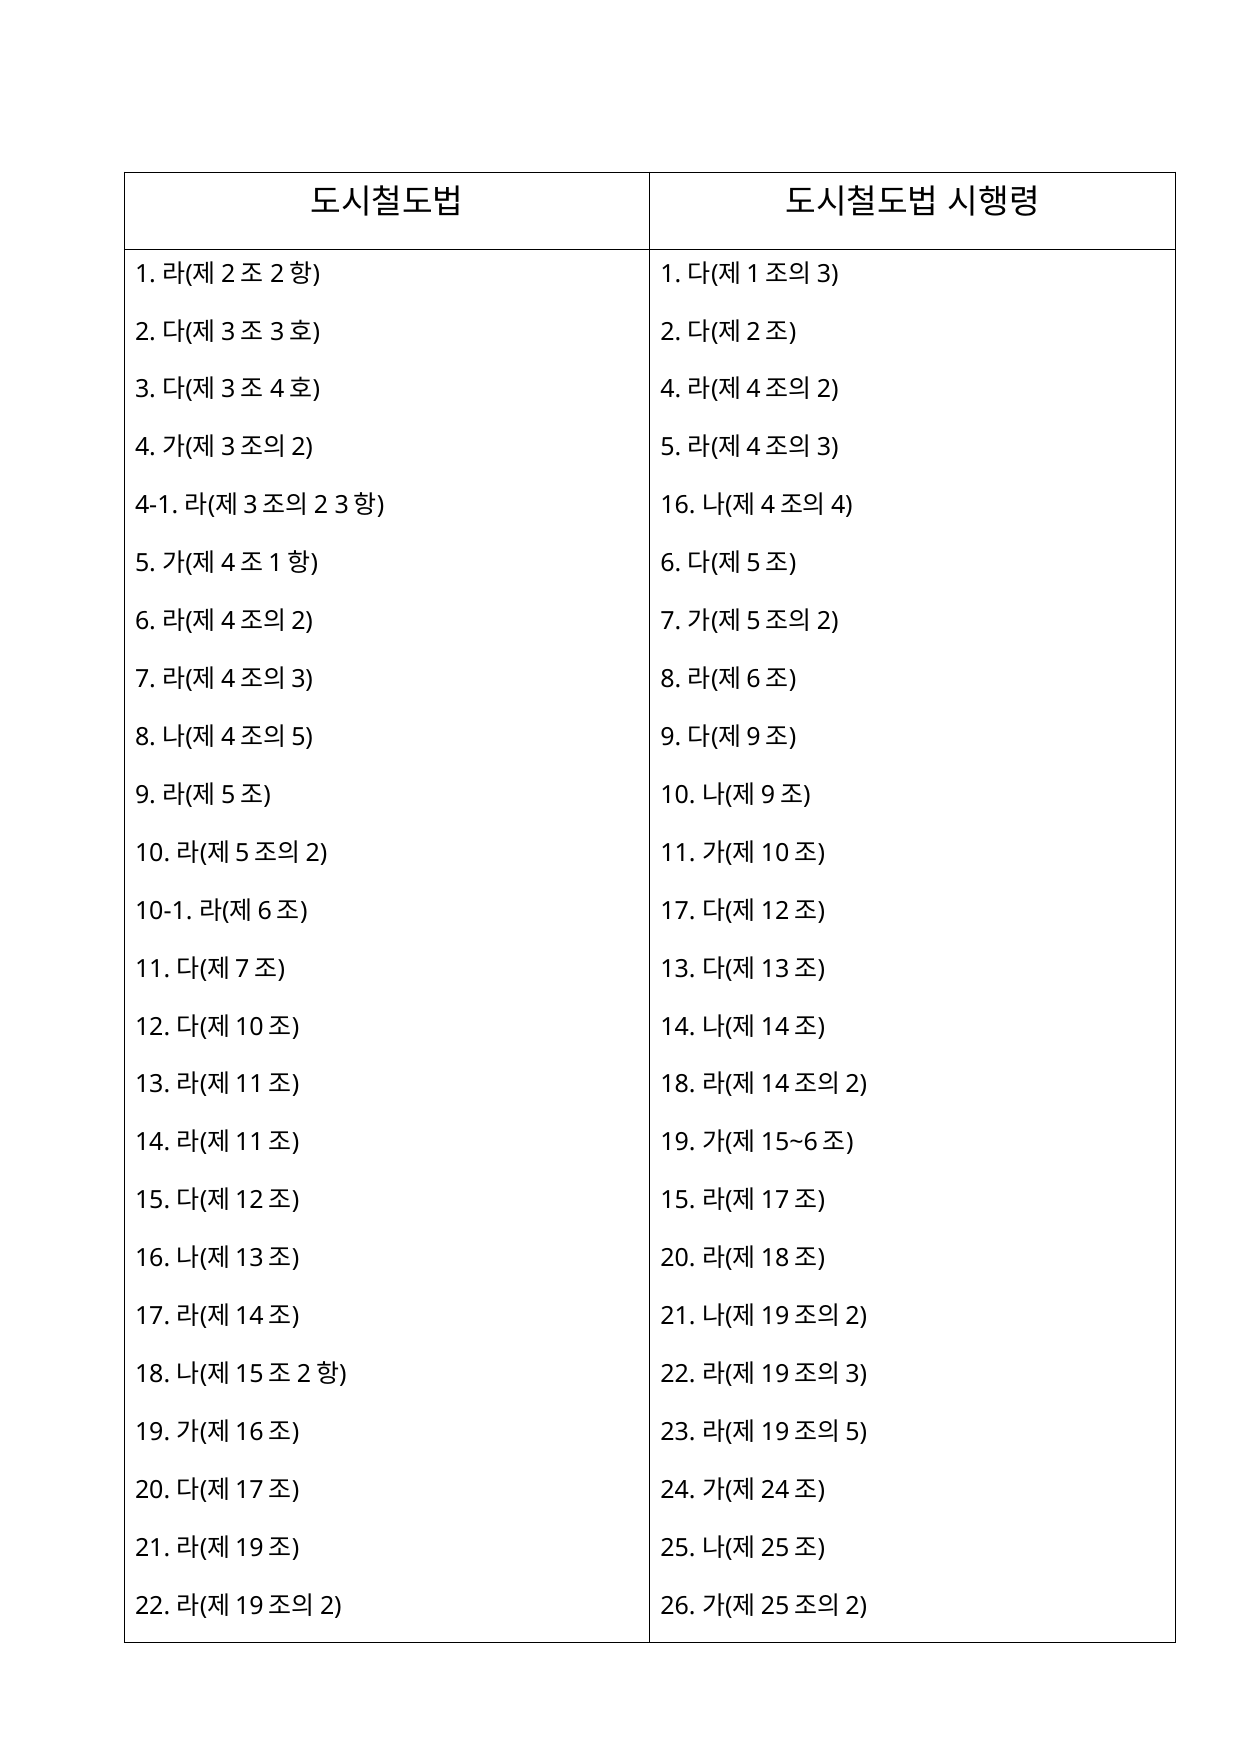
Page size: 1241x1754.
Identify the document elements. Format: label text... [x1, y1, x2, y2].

table_header 도시철도법 시행령 [650, 173, 1175, 249]
table_cell 1. 다(제1조의3) 2. 다(제2조) 4. 라(제4조의2) 5. 라(제4조의3) 16. 나(제4조의4) 6. 다(제5조) 7. 가(제5조의2) 8. 라(제6조) 9. 다(제9조) 10. 나(제9조) 11. 가(제10조) 17. 다(제12조) 13. 다(제13조) 14. 나(제14조) 18. 라(제14조의2) 19. 가(제15~6조) 15. 라(제17조) 20. 라(제18조) 21. 나(제19조의2) 22. 라(제19조의3) 23. 라(제19조의5) 24. 가(제24조) 25. 나(제25조) 26. 가(제25조의2) [650, 250, 1175, 1641]
table_header 도시철도법 [125, 173, 649, 249]
table_cell 1. 라(제2조 2항) 2. 다(제3조 3호) 3. 다(제3조 4호) 4. 가(제3조의2) 4-1. 라(제3조의2 3항) 5. 가(제4조1항) 6. 라(제4조의2) 7. 라(제4조의3) 8. 나(제4조의5) 9. 라(제5조) 10. 라(제5조의2) 10-1. 라(제6조) 11. 다(제7조) 12. 다(제10조) 13. 라(제11조) 14. 라(제11조) 15. 다(제12조) 16. 나(제13조) 17. 라(제14조) 18. 나(제15조2항) 19. 가(제16조) 20. 다(제17조) 21. 라(제19조) 22. 라(제19조의2) [125, 250, 649, 1641]
